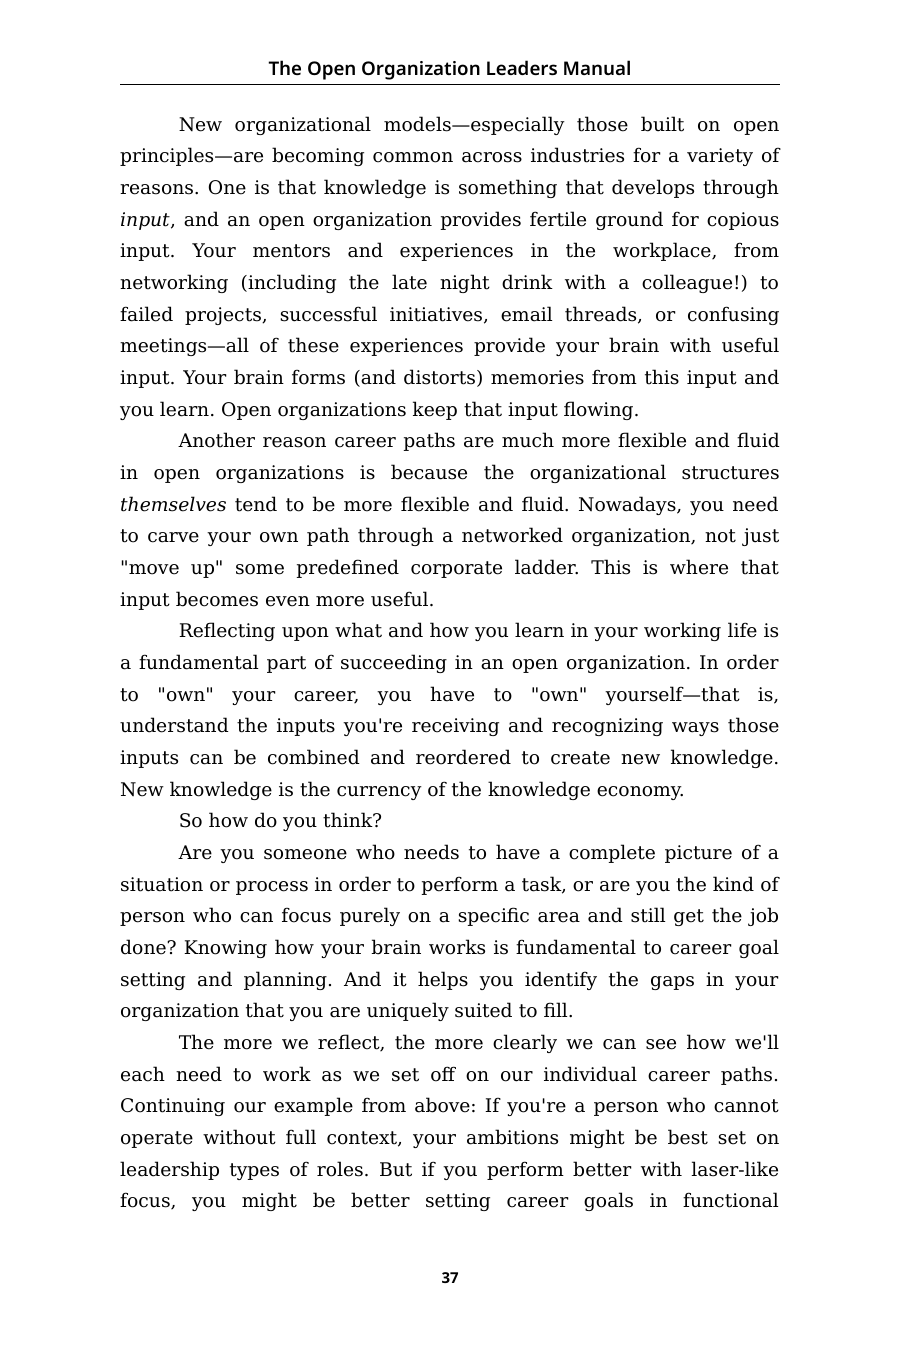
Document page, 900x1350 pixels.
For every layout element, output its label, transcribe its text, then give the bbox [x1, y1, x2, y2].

text The more we reflect, the more clearly we can see how we'll each need to work as we set off on our individual career paths. Continuing our example from above: If you're a person who cannot operate without full context, your ambitions might be best set on leadership types of roles. But if you perform better with laser-like focus, you might be better setting career goals in functional [120, 1032, 780, 1212]
text So how do you think? [120, 811, 780, 832]
text Another reason career paths are much more flexible and fluid in open organizations is because the organizational structures themselves tend to be more flexible and fluid. Nowadays, you need to carve your own path through a networked organization, not just "move up" some predefined corporate ladder. This is where that input becomes even more useful. [120, 431, 780, 611]
text Reflecting upon what and how you learn in your working life is a fundamental part of succeeding in an open organization. In order to "own" your career, you have to "own" yourself—that is, understand the inputs you're receiving and recognizing ways those inputs can be combined and reordered to create new knowledge. New knowledge is the currency of the knowledge economy. [120, 621, 780, 801]
text New organizational models—especially those built on open principles—are becoming common across industries for a variety of reasons. One is that knowledge is something that develops through input, and an open organization provides fertile ground for copious input. Your mentors and experiences in the workplace, from networking (including the late night drink with a colleague!) to failed projects, successful initiatives, email threads, or confusing meetings—all of these experiences provide your brain with useful input. Your brain forms (and distorts) memories from this input and you learn. Open organizations keep that input flowing. [120, 114, 780, 421]
text Are you someone who needs to have a complete picture of a situation or process in order to perform a task, or are you the kind of person who can focus purely on a specific area and still get the job done? Knowing how your brain works is fundamental to career goal setting and planning. And it helps you identify the gaps in your organization that you are uniquely suited to fill. [120, 842, 780, 1022]
